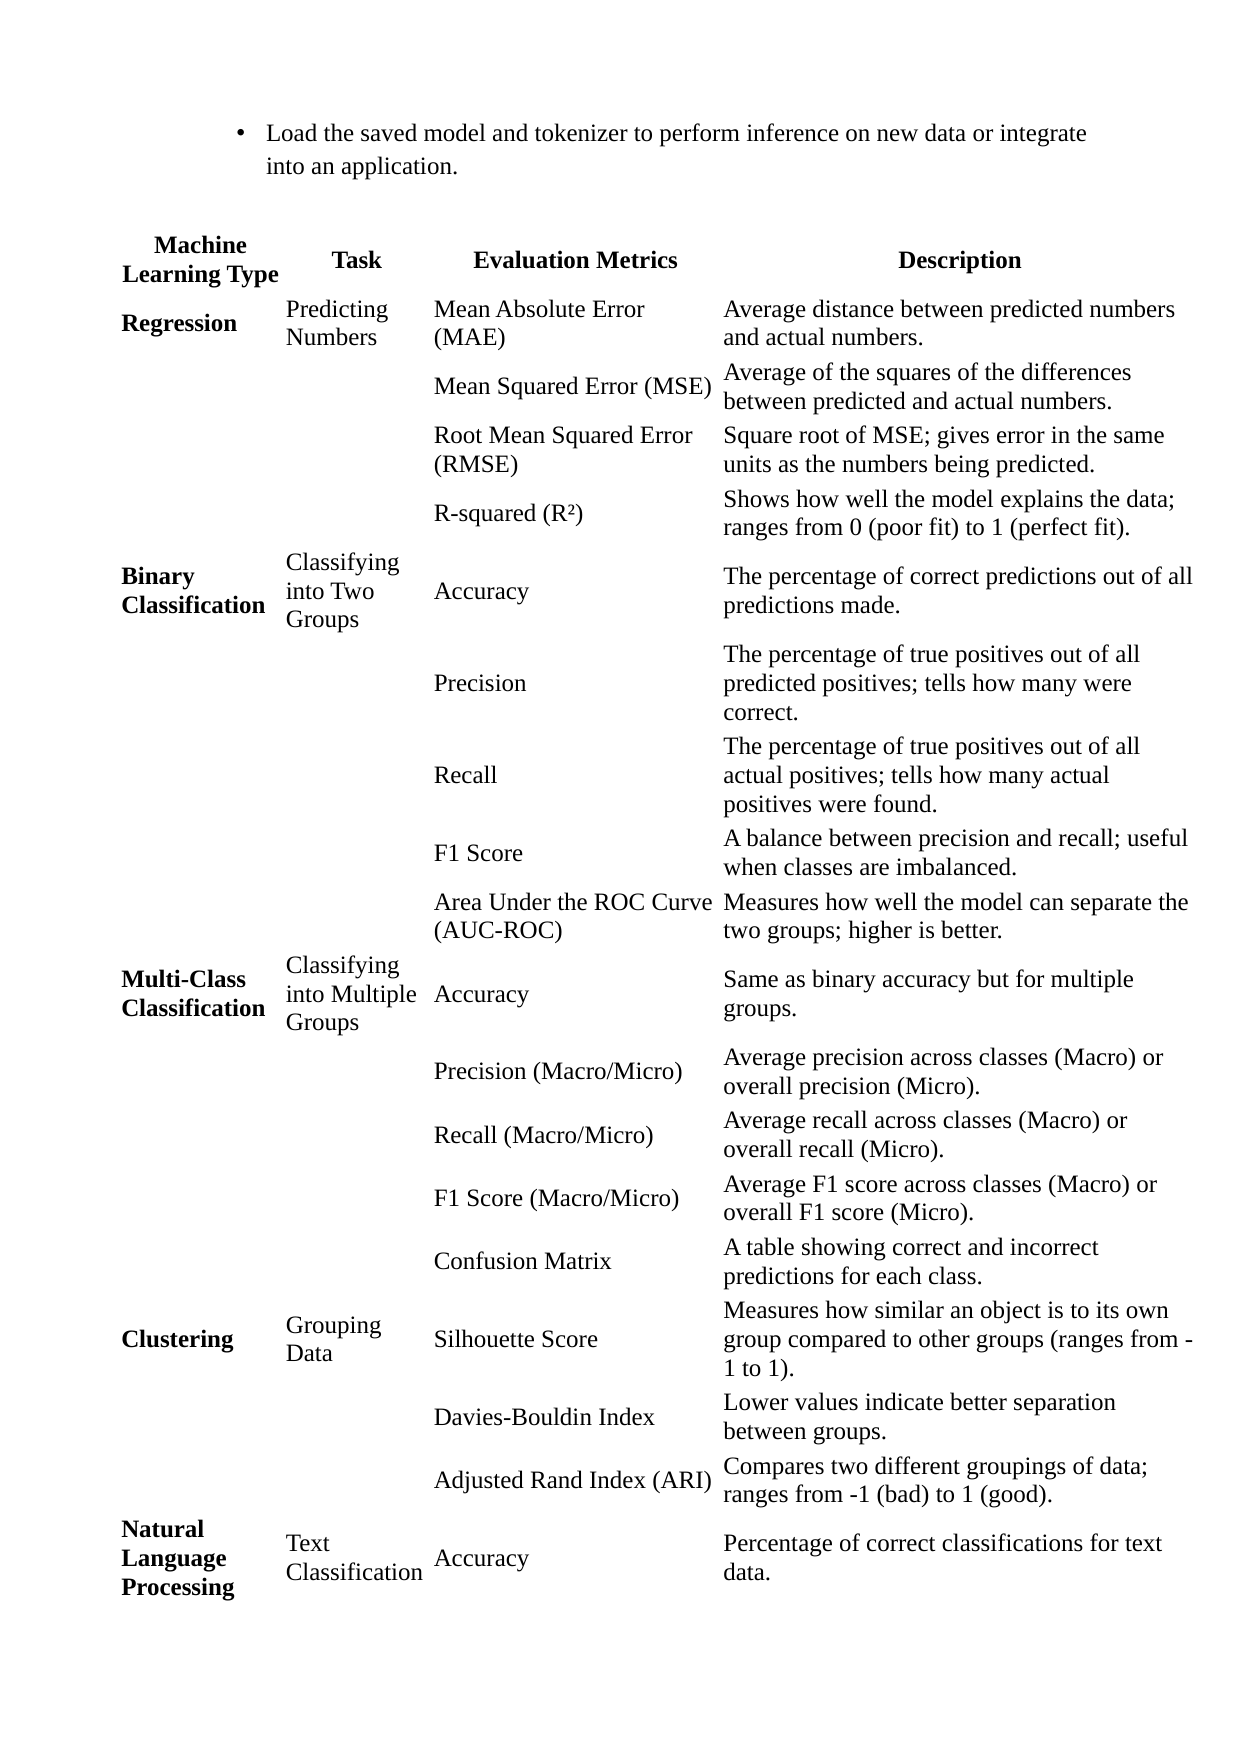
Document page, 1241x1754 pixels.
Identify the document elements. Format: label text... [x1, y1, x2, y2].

table_cell [118, 728, 283, 820]
table_cell Natural Language Processing [118, 1511, 283, 1603]
table_cell [283, 636, 431, 728]
table_cell [118, 1103, 283, 1166]
table_cell [118, 481, 283, 544]
table_cell [283, 1385, 431, 1448]
table_cell Recall [431, 728, 720, 820]
table_cell [118, 1385, 283, 1448]
table_cell [118, 1448, 283, 1511]
table_cell Average precision across classes (Macro) or overall precision (Micro). [720, 1039, 1199, 1102]
table_cell Measures how similar an object is to its own group compared to other groups (ranges from -1 to 1). [720, 1293, 1199, 1384]
table_cell [118, 1039, 283, 1102]
table_cell Mean Squared Error (MSE) [431, 354, 720, 417]
table_cell Accuracy [431, 1511, 720, 1603]
table_cell Silhouette Score [431, 1293, 720, 1384]
table_cell Precision (Macro/Micro) [431, 1039, 720, 1102]
table_cell [118, 1166, 283, 1229]
table_cell Confusion Matrix [431, 1229, 720, 1292]
table_cell Mean Absolute Error (MAE) [431, 291, 720, 354]
table_cell [283, 1039, 431, 1102]
table_cell Text Classification [283, 1511, 431, 1603]
table_cell Accuracy [431, 544, 720, 636]
table_cell [283, 1448, 431, 1511]
table_cell [283, 481, 431, 544]
table_cell [283, 418, 431, 481]
table_cell [118, 1229, 283, 1292]
table_cell [118, 418, 283, 481]
table_cell Root Mean Squared Error (RMSE) [431, 418, 720, 481]
table_cell Predicting Numbers [283, 291, 431, 354]
table_cell [283, 1103, 431, 1166]
table_cell Classifying into Multiple Groups [283, 947, 431, 1039]
table_cell Area Under the ROC Curve (AUC-ROC) [431, 884, 720, 947]
table_cell The percentage of true positives out of all predicted positives; tells how many were correct. [720, 636, 1199, 728]
table_cell Average of the squares of the differences between predicted and actual numbers. [720, 354, 1199, 417]
table_cell [118, 636, 283, 728]
table_cell A balance between precision and recall; useful when classes are imbalanced. [720, 820, 1199, 884]
table_cell Lower values indicate better separation between groups. [720, 1385, 1199, 1448]
table_cell [283, 1229, 431, 1292]
table_cell [283, 354, 431, 417]
table_cell Accuracy [431, 947, 720, 1039]
table_cell A table showing correct and incorrect predictions for each class. [720, 1229, 1199, 1292]
table_cell The percentage of correct predictions out of all predictions made. [720, 544, 1199, 636]
table_cell Square root of MSE; gives error in the same units as the numbers being predicted. [720, 418, 1199, 481]
table_cell [283, 1166, 431, 1229]
table_cell [283, 820, 431, 884]
table_cell Measures how well the model can separate the two groups; higher is better. [720, 884, 1199, 947]
table_cell Regression [118, 291, 283, 354]
table_header Evaluation Metrics [431, 228, 720, 291]
table_header Machine Learning Type [118, 228, 283, 291]
table_cell [283, 728, 431, 820]
table_cell F1 Score [431, 820, 720, 884]
table_cell Compares two different groupings of data; ranges from -1 (bad) to 1 (good). [720, 1448, 1199, 1511]
table_header Task [283, 228, 431, 291]
table_cell [118, 354, 283, 417]
table_cell Davies-Bouldin Index [431, 1385, 720, 1448]
table_cell Average distance between predicted numbers and actual numbers. [720, 291, 1199, 354]
table_cell Grouping Data [283, 1293, 431, 1384]
table_cell Multi-Class Classification [118, 947, 283, 1039]
table_cell Same as binary accuracy but for multiple groups. [720, 947, 1199, 1039]
table_cell Recall (Macro/Micro) [431, 1103, 720, 1166]
table_cell Precision [431, 636, 720, 728]
table_header Description [720, 228, 1199, 291]
table_cell Average F1 score across classes (Macro) or overall F1 score (Micro). [720, 1166, 1199, 1229]
table_cell Percentage of correct classifications for text data. [720, 1511, 1199, 1603]
table_cell Adjusted Rand Index (ARI) [431, 1448, 720, 1511]
list Load the saved model and tokenizer to perform inference on new data or integrate into an application. [236, 118, 1122, 180]
table_cell [118, 884, 283, 947]
table_cell [283, 884, 431, 947]
table_cell R-squared (R²) [431, 481, 720, 544]
table_cell Clustering [118, 1293, 283, 1384]
table_cell Average recall across classes (Macro) or overall recall (Micro). [720, 1103, 1199, 1166]
table_cell Shows how well the model explains the data; ranges from 0 (poor fit) to 1 (perfect fit). [720, 481, 1199, 544]
table_cell F1 Score (Macro/Micro) [431, 1166, 720, 1229]
table_cell Classifying into Two Groups [283, 544, 431, 636]
table_cell The percentage of true positives out of all actual positives; tells how many actual positives were found. [720, 728, 1199, 820]
table_cell Binary Classification [118, 544, 283, 636]
table_cell [118, 820, 283, 884]
